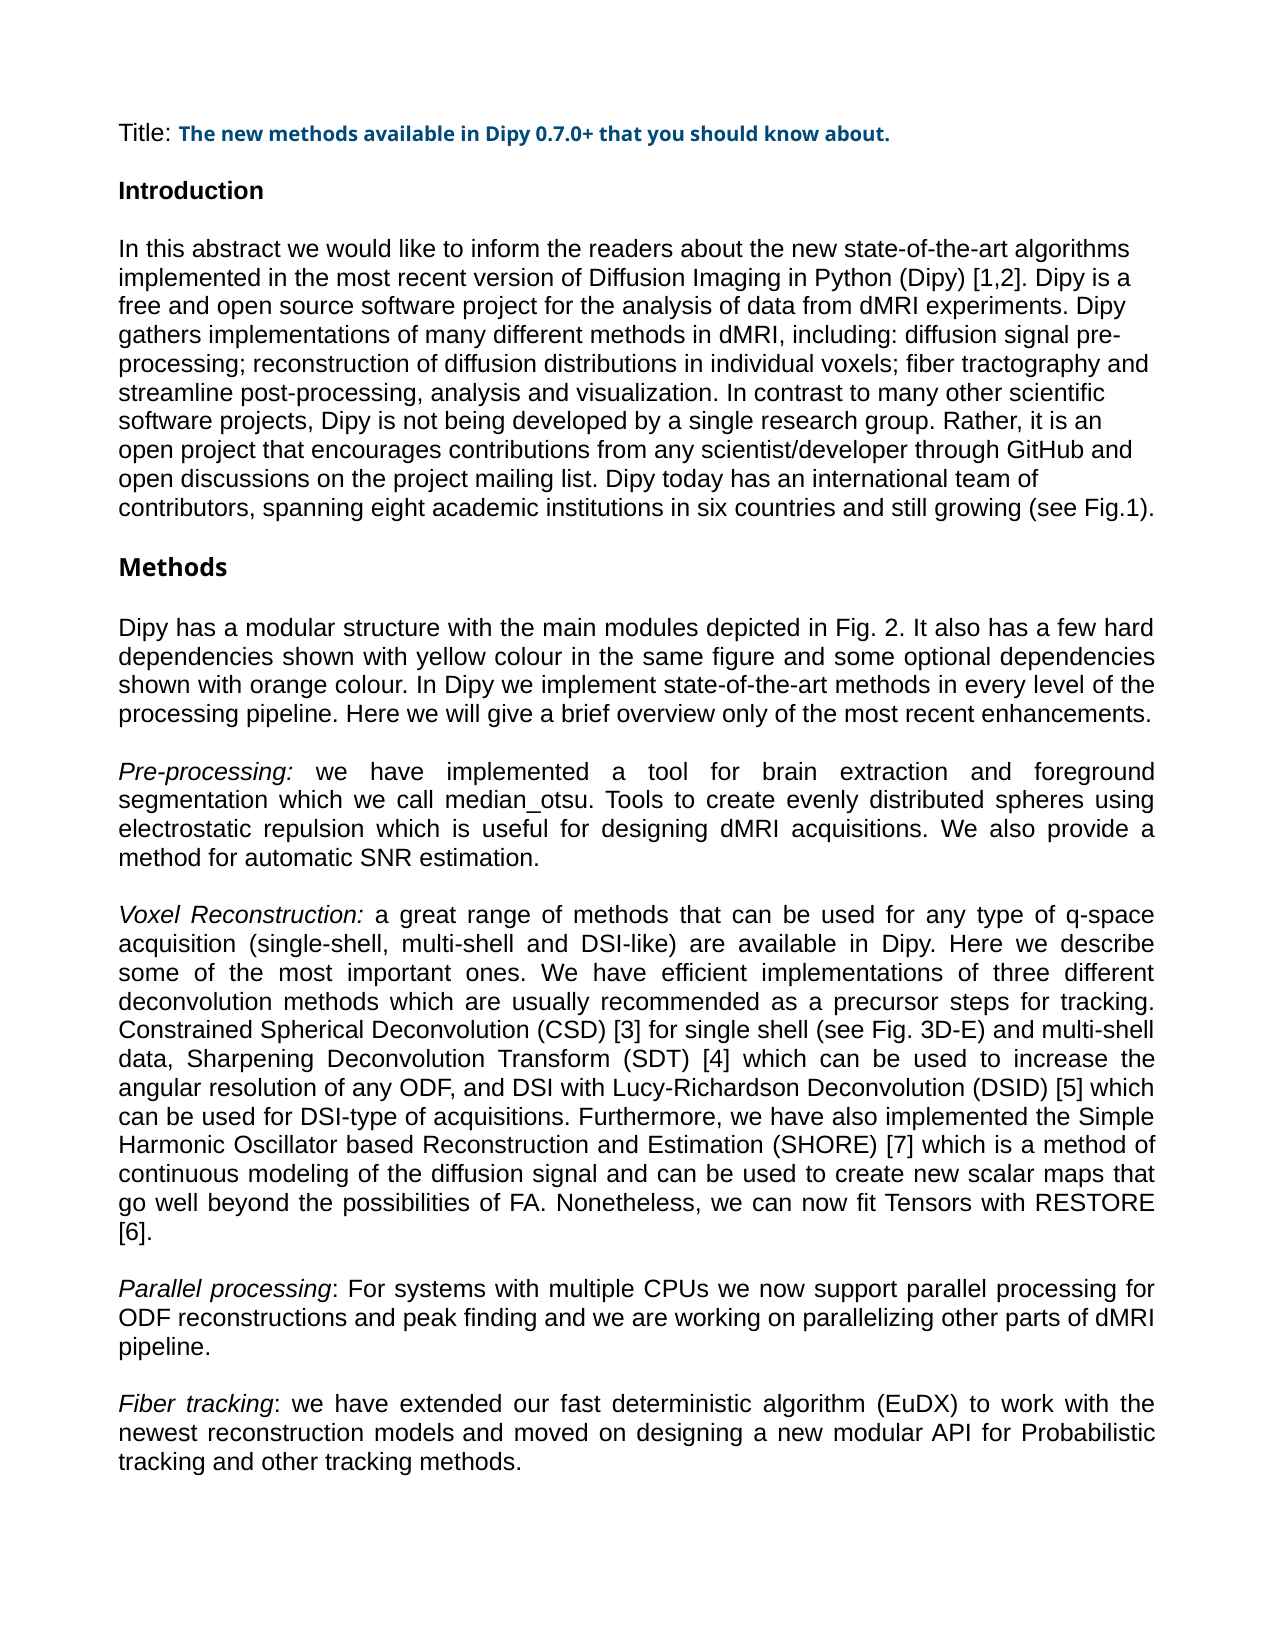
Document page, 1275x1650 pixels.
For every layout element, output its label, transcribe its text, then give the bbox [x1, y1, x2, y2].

text Title: The new methods available in Dipy 0.7.0+ that you should know about. [118, 118, 1157, 147]
text In this abstract we would like to inform the readers about the new state-of-the-art algorithms implemented in the most recent version of Diffusion Imaging in Python (Dipy) [1,2]. Dipy is a free and open source software project for the analysis of data from dMRI experiments. Dipy gathers implementations of many different methods in dMRI, including: diffusion signal pre-processing; reconstruction of diffusion distributions in individual voxels; fiber tractography and streamline post-processing, analysis and visualization. In contrast to many other scientific software projects, Dipy is not being developed by a single research group. Rather, it is an open project that encourages contributions from any scientist/developer through GitHub and open discussions on the project mailing list. Dipy today has an international team of contributors, spanning eight academic institutions in six countries and still growing (see Fig.1). [118, 234, 1157, 521]
text Introduction [118, 176, 1157, 205]
text Fiber tracking: we have extended our fast deterministic algorithm (EuDX) to work with the newest reconstruction models and moved on designing a new modular API for Probabilistic tracking and other tracking methods. [118, 1389, 1157, 1475]
text Parallel processing: For systems with multiple CPUs we now support parallel processing for ODF reconstructions and peak finding and we are working on parallelizing other parts of dMRI pipeline. [118, 1274, 1157, 1360]
text Voxel Reconstruction: a great range of methods that can be used for any type of q-space acquisition (single-shell, multi-shell and DSI-like) are available in Dipy. Here we describe some of the most important ones. We have efficient implementations of three different deconvolution methods which are usually recommended as a precursor steps for tracking. Constrained Spherical Deconvolution (CSD) [3] for single shell (see Fig. 3D-E) and multi-shell data, Sharpening Deconvolution Transform (SDT) [4] which can be used to increase the angular resolution of any ODF, and DSI with Lucy-Richardson Deconvolution (DSID) [5] which can be used for DSI-type of acquisitions. Furthermore, we have also implemented the Simple Harmonic Oscillator based Reconstruction and Estimation (SHORE) [7] which is a method of continuous modeling of the diffusion signal and can be used to create new scalar maps that go well beyond the possibilities of FA. Nonetheless, we can now fit Tensors with RESTORE [6]. [118, 900, 1157, 1245]
text Dipy has a modular structure with the main modules depicted in Fig. 2. It also has a few hard dependencies shown with yellow colour in the same figure and some optional dependencies shown with orange colour. In Dipy we implement state-of-the-art methods in every level of the processing pipeline. Here we will give a brief overview only of the most recent enhancements. [118, 613, 1157, 728]
text Pre-processing: we have implemented a tool for brain extraction and foreground segmentation which we call median_otsu. Tools to create evenly distributed spheres using electrostatic repulsion which is useful for designing dMRI acquisitions. We also provide a method for automatic SNR estimation. [118, 757, 1157, 872]
text Methods [118, 550, 1157, 584]
